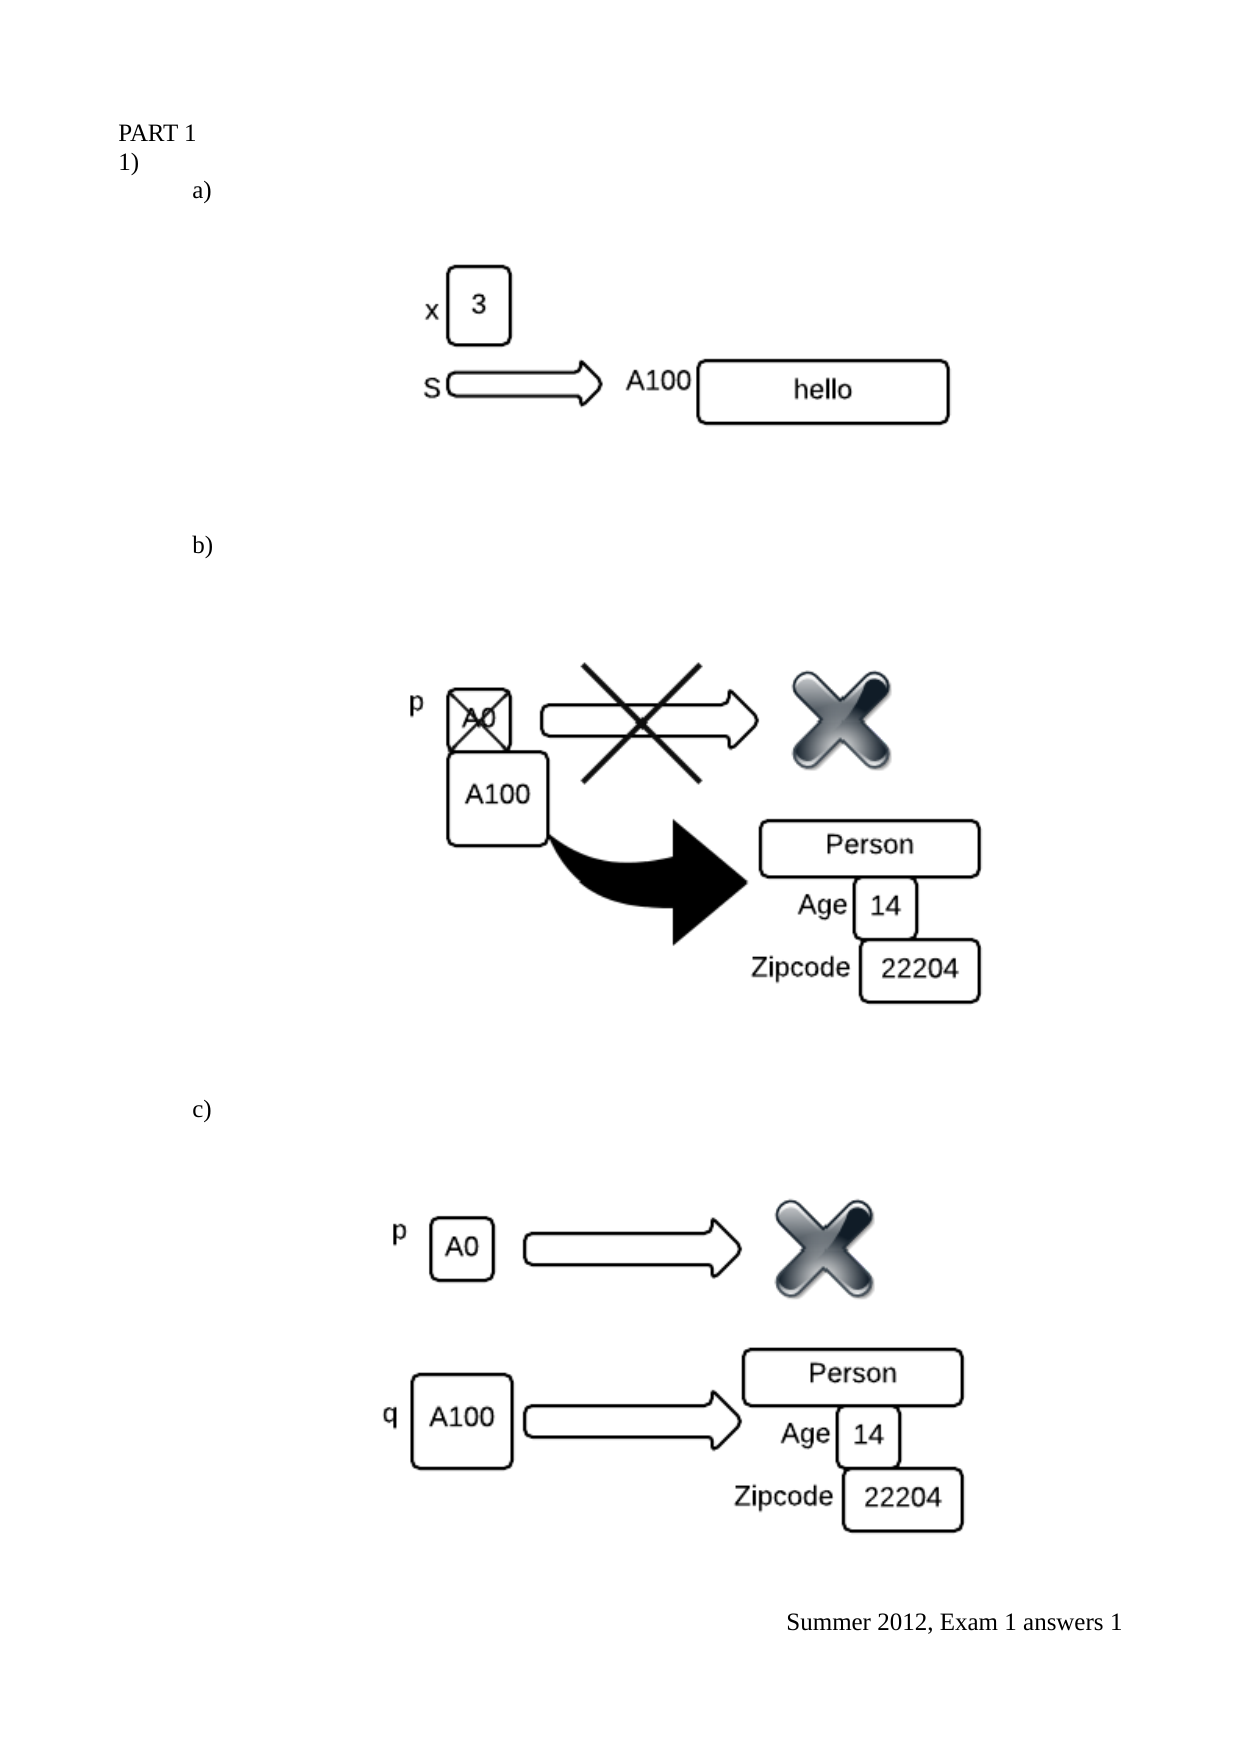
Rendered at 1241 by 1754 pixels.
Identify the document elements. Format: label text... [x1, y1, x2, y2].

text PART 1 [118, 118, 1122, 147]
picture [229, 204, 1011, 502]
text 1) [118, 147, 1122, 176]
picture [198, 558, 1042, 1065]
text b) [118, 530, 1122, 559]
picture [181, 1124, 1025, 1594]
text a) [118, 176, 1122, 204]
text c) [118, 1094, 1122, 1122]
